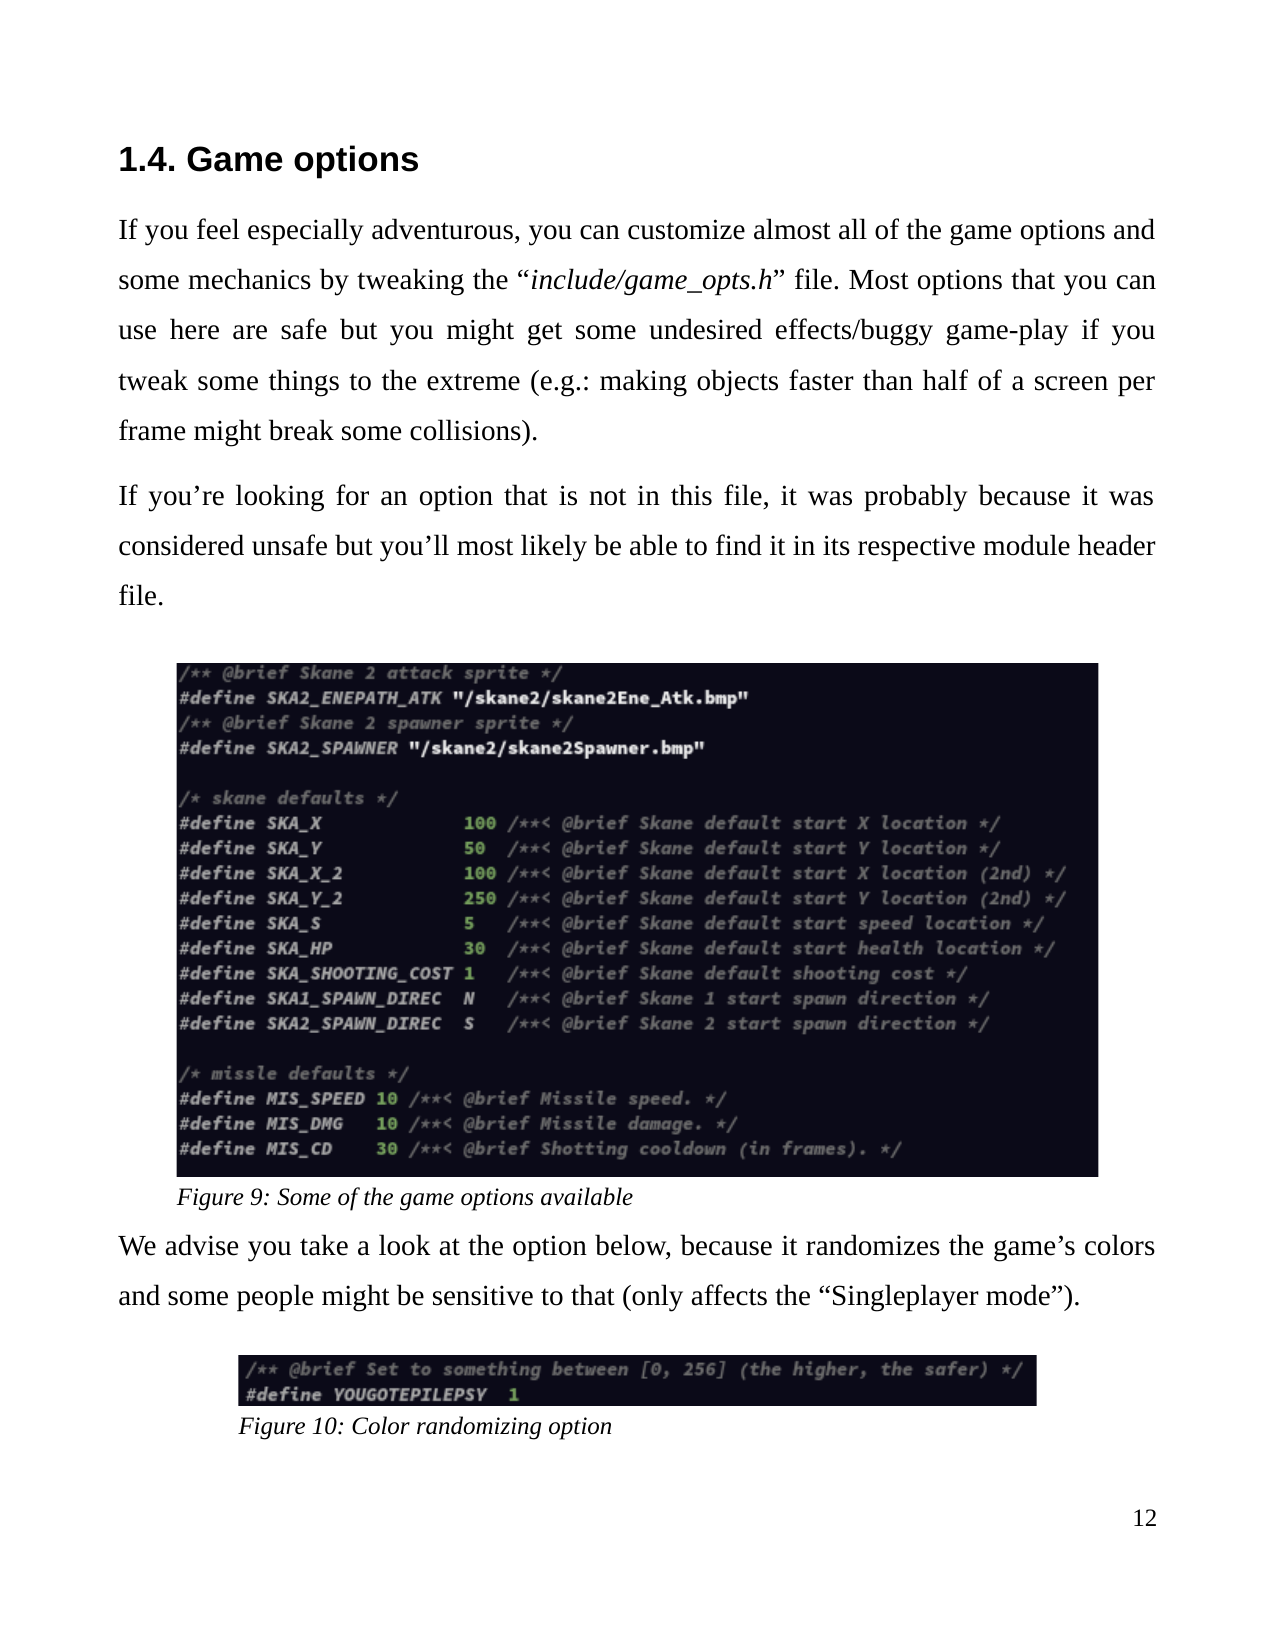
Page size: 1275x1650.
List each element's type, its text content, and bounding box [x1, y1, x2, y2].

subtitle 1.4. Game options [118, 139, 1157, 179]
picture [238, 1355, 1037, 1406]
text Figure 9: Some of the game options available [177, 1177, 1098, 1211]
text We advise you take a look at the option below, because it randomizes the game’s colors and some people might be sensitive to that (only affects the “Singleplayer mode”). [118, 643, 1157, 1312]
picture [176, 663, 1099, 1177]
text If you feel especially adventurous, you can customize almost all of the game options and some mechanics by tweaking the “include/game_opts.h” file. Most options that you can use here are safe but you might get some undesired effects/buggy game-play if you tweak some things to the extreme (e.g.: making objects faster than half of a screen per frame might break some collisions). [118, 212, 1157, 447]
text Figure 10: Color randomizing option [238, 1406, 1037, 1440]
text If you’re looking for an option that is not in this file, it was probably because it was considered unsafe but you’ll most likely be able to find it in its respective module header file. [118, 478, 1157, 612]
